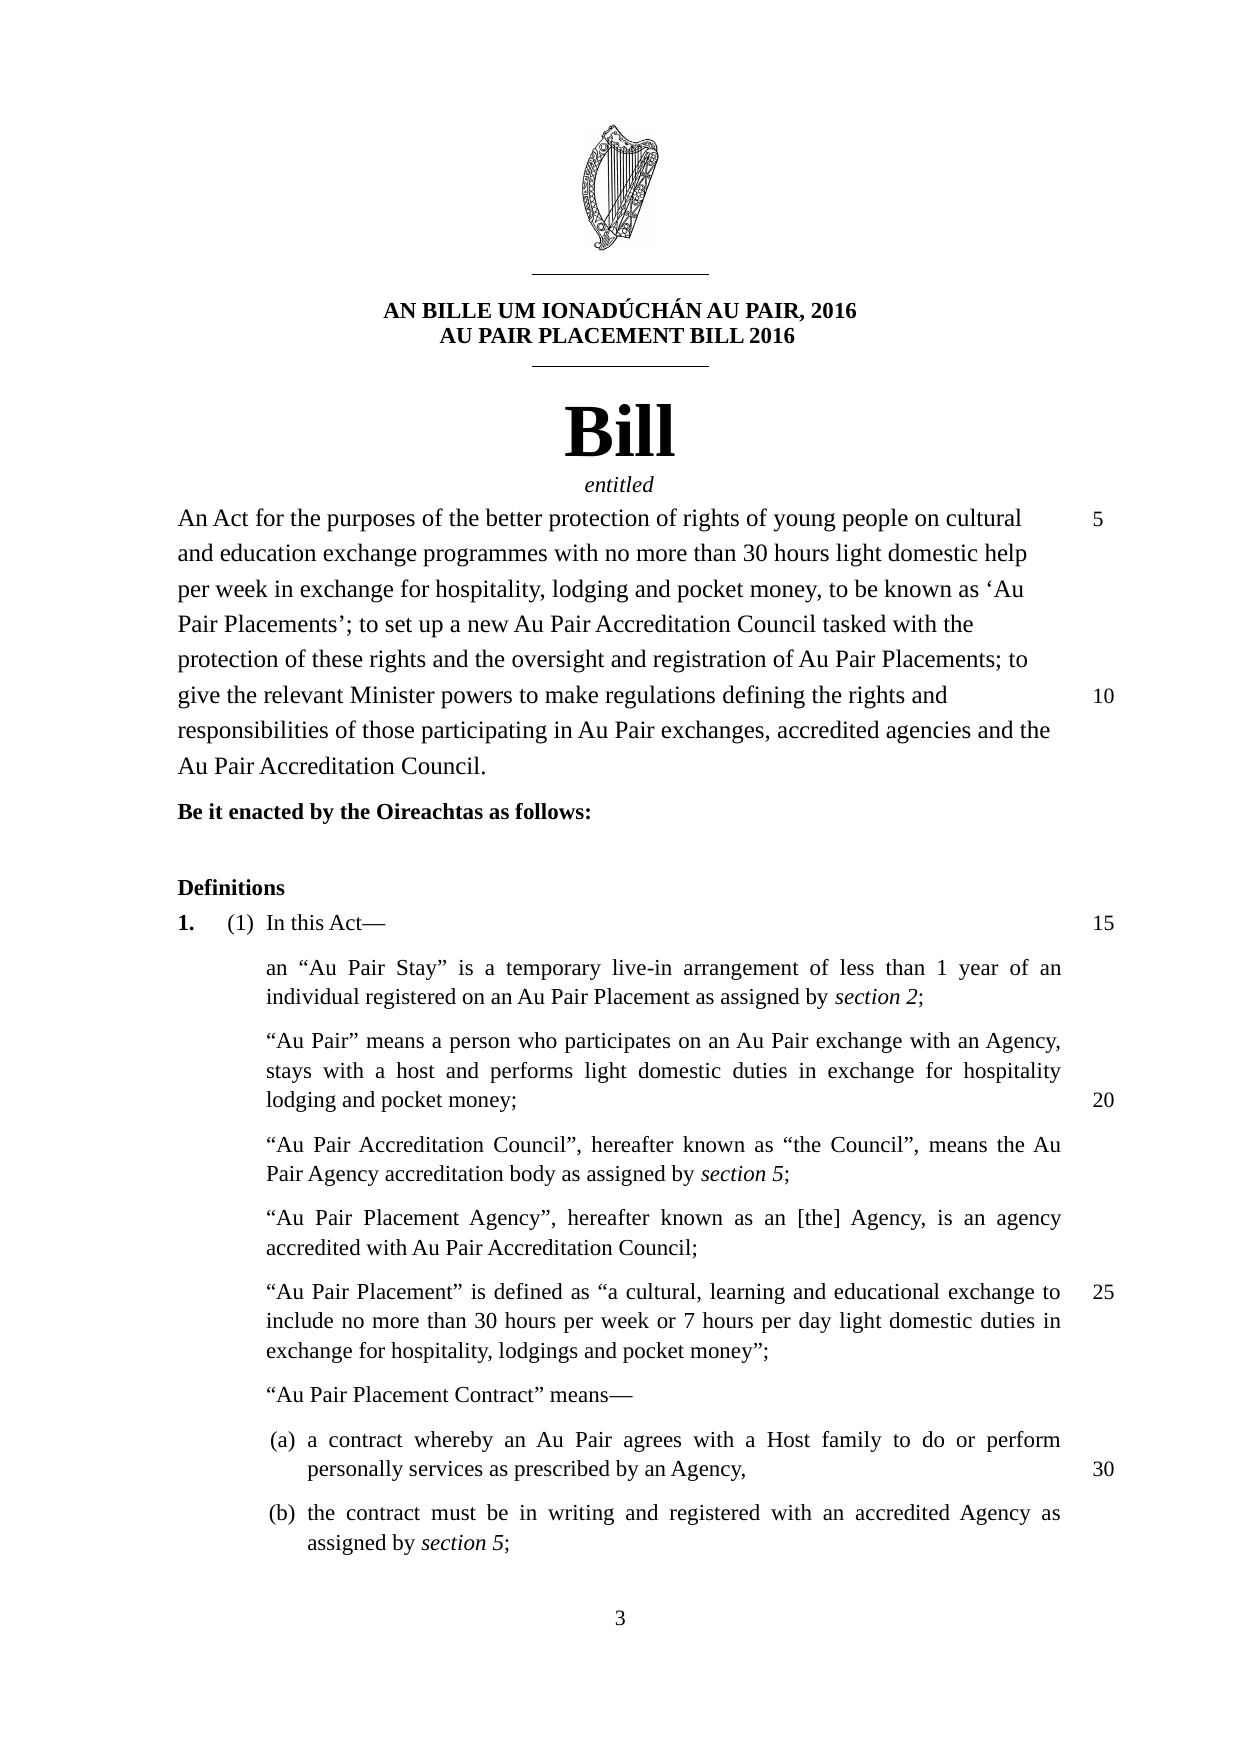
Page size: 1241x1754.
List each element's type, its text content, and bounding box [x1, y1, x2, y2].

text “Au Pair Placement” is defined as “a cultural, learning and educational exchange to include no more than 30 hours per week or 7 hours per day light domestic duties in exchange for hospitality, lodgings and pocket money”; [177, 1276, 1063, 1364]
text “Au Pair Accreditation Council”, hereafter known as “the Council”, means the Au Pair Agency accreditation body as assigned by section 5; [177, 1128, 1063, 1187]
title An Act for the purposes of the better protection of rights of young people on cultural and education exchange programmes with no more than 30 hours light domestic help per week in exchange for hospitality, lodging and pocket money, to be known as ‘Au Pair Placements’; to set up a new Au Pair Accreditation Council tasked with the protection of these rights and the oversight and registration of Au Pair Placements; to give the relevant Minister powers to make regulations defining the rights and responsibilities of those participating in Au Pair exchanges, accredited agencies and the Au Pair Accreditation Council. [177, 498, 1063, 781]
text “Au Pair” means a person who participates on an Au Pair exchange with an Agency, stays with a host and performs light domestic duties in exchange for hospitality lodging and pocket money; [177, 1025, 1063, 1114]
title An Bille um Ionadúchán Au Pair, 2016 [177, 297, 1063, 323]
title entitled [177, 472, 1063, 498]
picture [295, 117, 945, 257]
text “Au Pair Placement Contract” means⁠— [177, 1379, 1063, 1409]
text Bill [177, 389, 1063, 472]
text Definitions [177, 872, 1063, 901]
text an “Au Pair Stay” is a temporary live-in arrangement of less than 1 year of an individual registered on an Au Pair Placement as assigned by section 2; [177, 951, 1063, 1010]
text Be it enacted by the Oireachtas as follows: [177, 799, 1063, 824]
title Au Pair Placement Bill 2016 [177, 323, 1063, 348]
text (a) a contract whereby an Au Pair agrees with a Host family to do or perform personally services as prescribed by an Agency, [177, 1423, 1063, 1482]
text “Au Pair Placement Agency”, hereafter known as an [the] Agency, is an agency accredited with Au Pair Accreditation Council; [177, 1202, 1063, 1261]
text 1. (1) In this Act⁠— [177, 907, 1063, 937]
text (b) the contract must be in writing and registered with an accredited Agency as assigned by section 5; [177, 1497, 1063, 1556]
